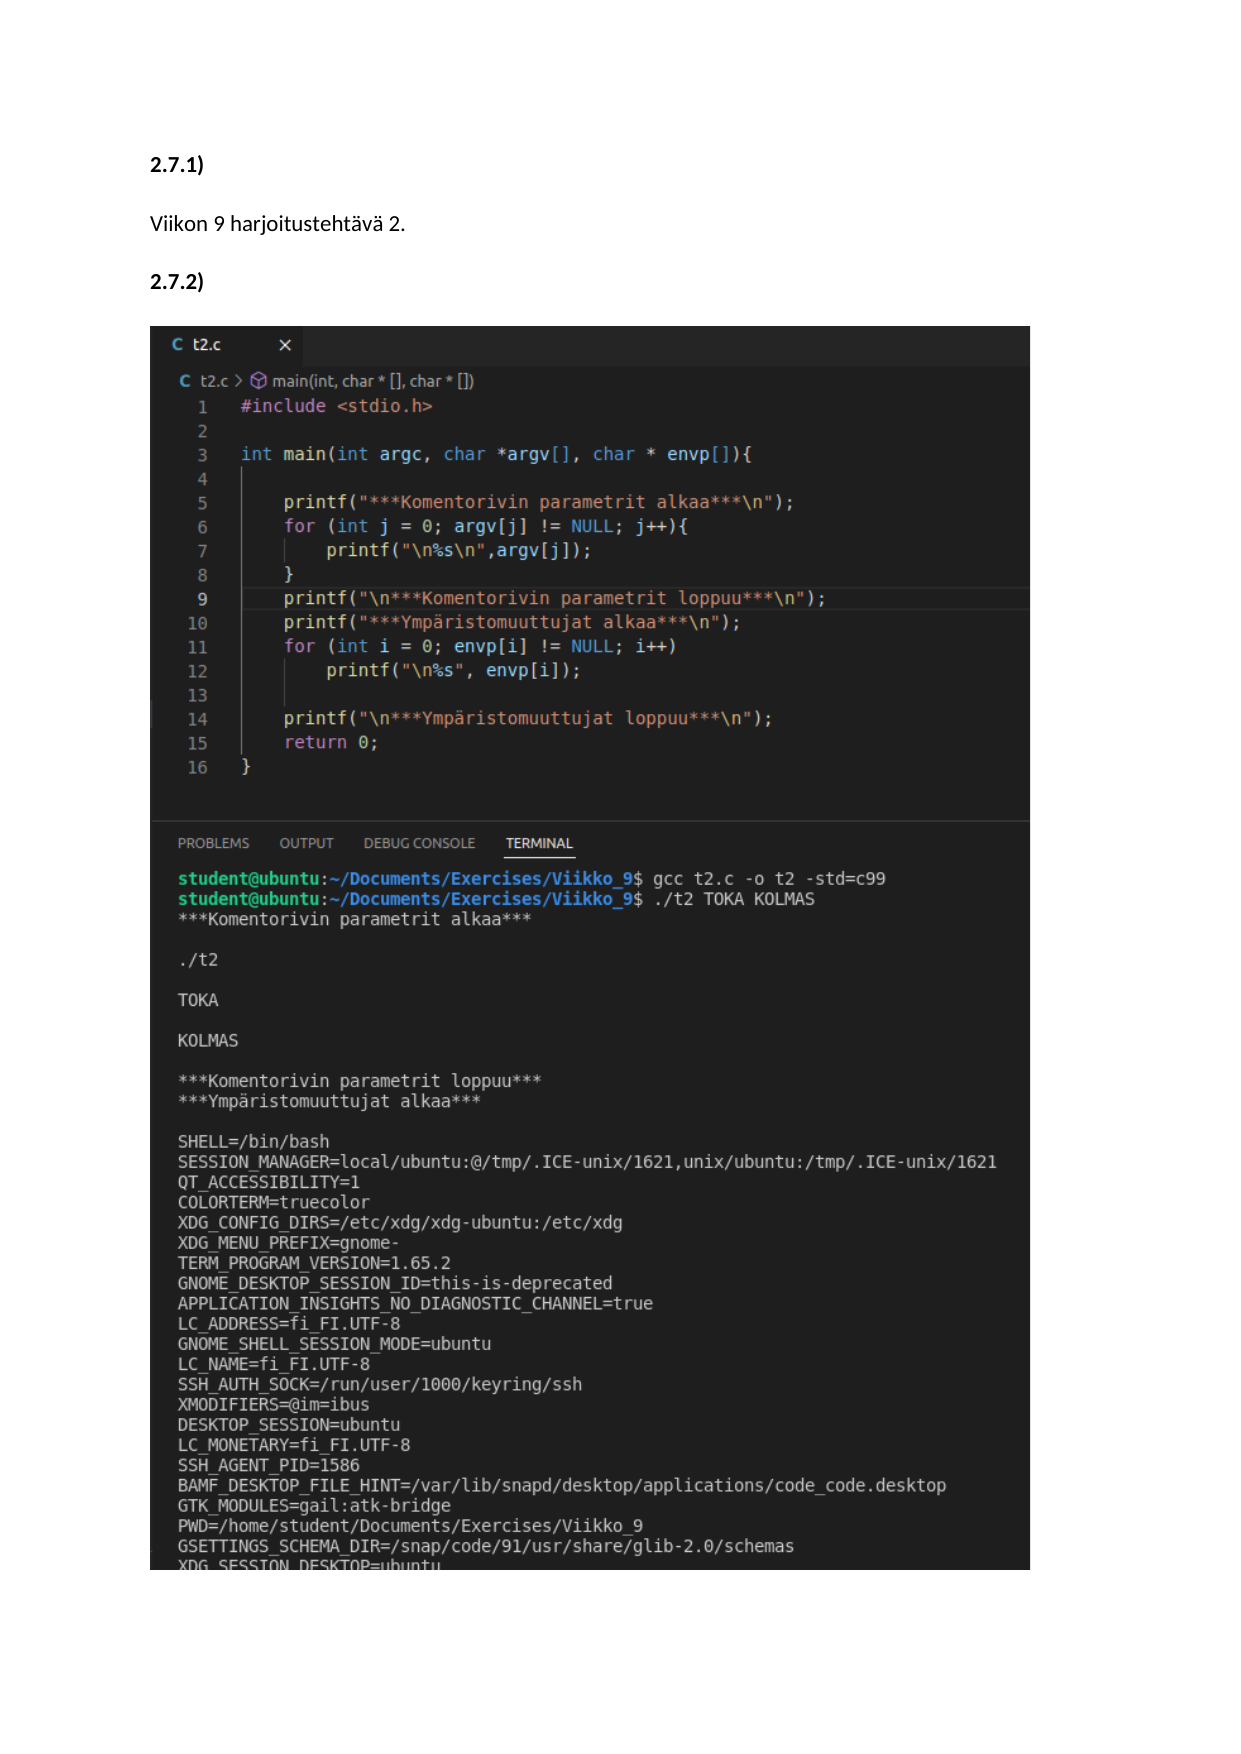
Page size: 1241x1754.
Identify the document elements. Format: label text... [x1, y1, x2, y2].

text 2.7.2) [150, 267, 1090, 295]
text Viikon 9 harjoitustehtävä 2. [150, 209, 1090, 237]
text 2.7.1) [150, 150, 1090, 178]
